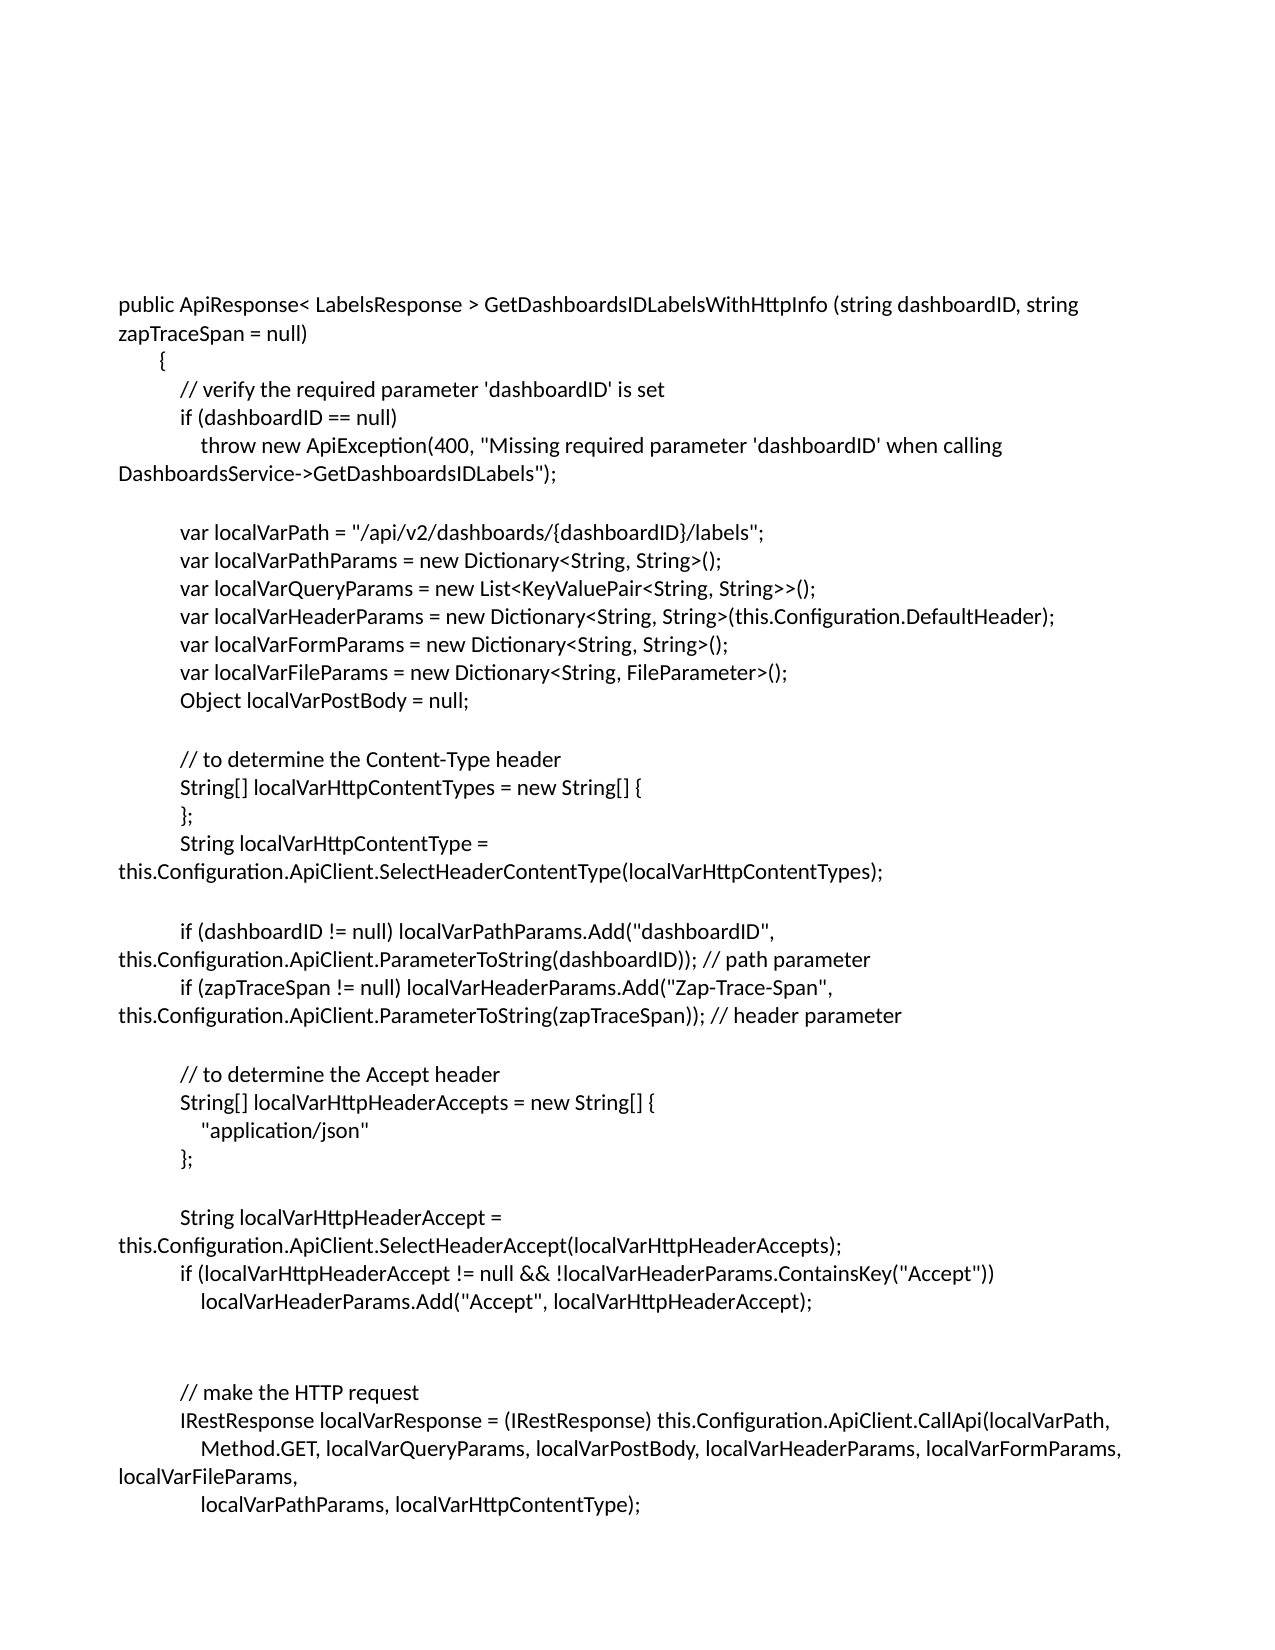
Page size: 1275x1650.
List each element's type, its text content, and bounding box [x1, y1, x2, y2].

text { [118, 347, 1157, 375]
text if (localVarHttpHeaderAccept != null && !localVarHeaderParams.ContainsKey("Accept")) [118, 1259, 1157, 1287]
text String[] localVarHttpHeaderAccepts = new String[] { [118, 1088, 1157, 1116]
text Object localVarPostBody = null; [118, 686, 1157, 714]
text var localVarHeaderParams = new Dictionary<String, String>(this.Configuration.DefaultHeader); [118, 602, 1157, 630]
text IRestResponse localVarResponse = (IRestResponse) this.Configuration.ApiClient.CallApi(localVarPath, [118, 1406, 1157, 1434]
text var localVarQueryParams = new List<KeyValuePair<String, String>>(); [118, 574, 1157, 602]
text String localVarHttpContentType = this.Configuration.ApiClient.SelectHeaderContentType(localVarHttpContentTypes); [118, 829, 1157, 886]
text // verify the required parameter 'dashboardID' is set [118, 375, 1157, 403]
text "application/json" [118, 1116, 1157, 1144]
text String localVarHttpHeaderAccept = this.Configuration.ApiClient.SelectHeaderAccept(localVarHttpHeaderAccepts); [118, 1203, 1157, 1259]
text localVarPathParams, localVarHttpContentType); [118, 1490, 1157, 1518]
text // make the HTTP request [118, 1378, 1157, 1406]
text // to determine the Content-Type header [118, 745, 1157, 773]
text Method.GET, localVarQueryParams, localVarPostBody, localVarHeaderParams, localVarFormParams, localVarFileParams, [118, 1434, 1157, 1490]
text // to determine the Accept header [118, 1060, 1157, 1088]
text localVarHeaderParams.Add("Accept", localVarHttpHeaderAccept); [118, 1287, 1157, 1316]
text public ApiResponse< LabelsResponse > GetDashboardsIDLabelsWithHttpInfo (string dashboardID, string zapTraceSpan = null) [118, 291, 1157, 347]
text if (dashboardID != null) localVarPathParams.Add("dashboardID", this.Configuration.ApiClient.ParameterToString(dashboardID)); // path parameter [118, 917, 1157, 973]
text var localVarFormParams = new Dictionary<String, String>(); [118, 630, 1157, 658]
text throw new ApiException(400, "Missing required parameter 'dashboardID' when calling DashboardsService->GetDashboardsIDLabels"); [118, 431, 1157, 487]
text }; [118, 1144, 1157, 1172]
text var localVarPathParams = new Dictionary<String, String>(); [118, 546, 1157, 574]
text String[] localVarHttpContentTypes = new String[] { [118, 773, 1157, 801]
text if (dashboardID == null) [118, 403, 1157, 431]
text var localVarFileParams = new Dictionary<String, FileParameter>(); [118, 658, 1157, 686]
text if (zapTraceSpan != null) localVarHeaderParams.Add("Zap-Trace-Span", this.Configuration.ApiClient.ParameterToString(zapTraceSpan)); // header parameter [118, 973, 1157, 1029]
text var localVarPath = "/api/v2/dashboards/{dashboardID}/labels"; [118, 518, 1157, 546]
text }; [118, 801, 1157, 829]
